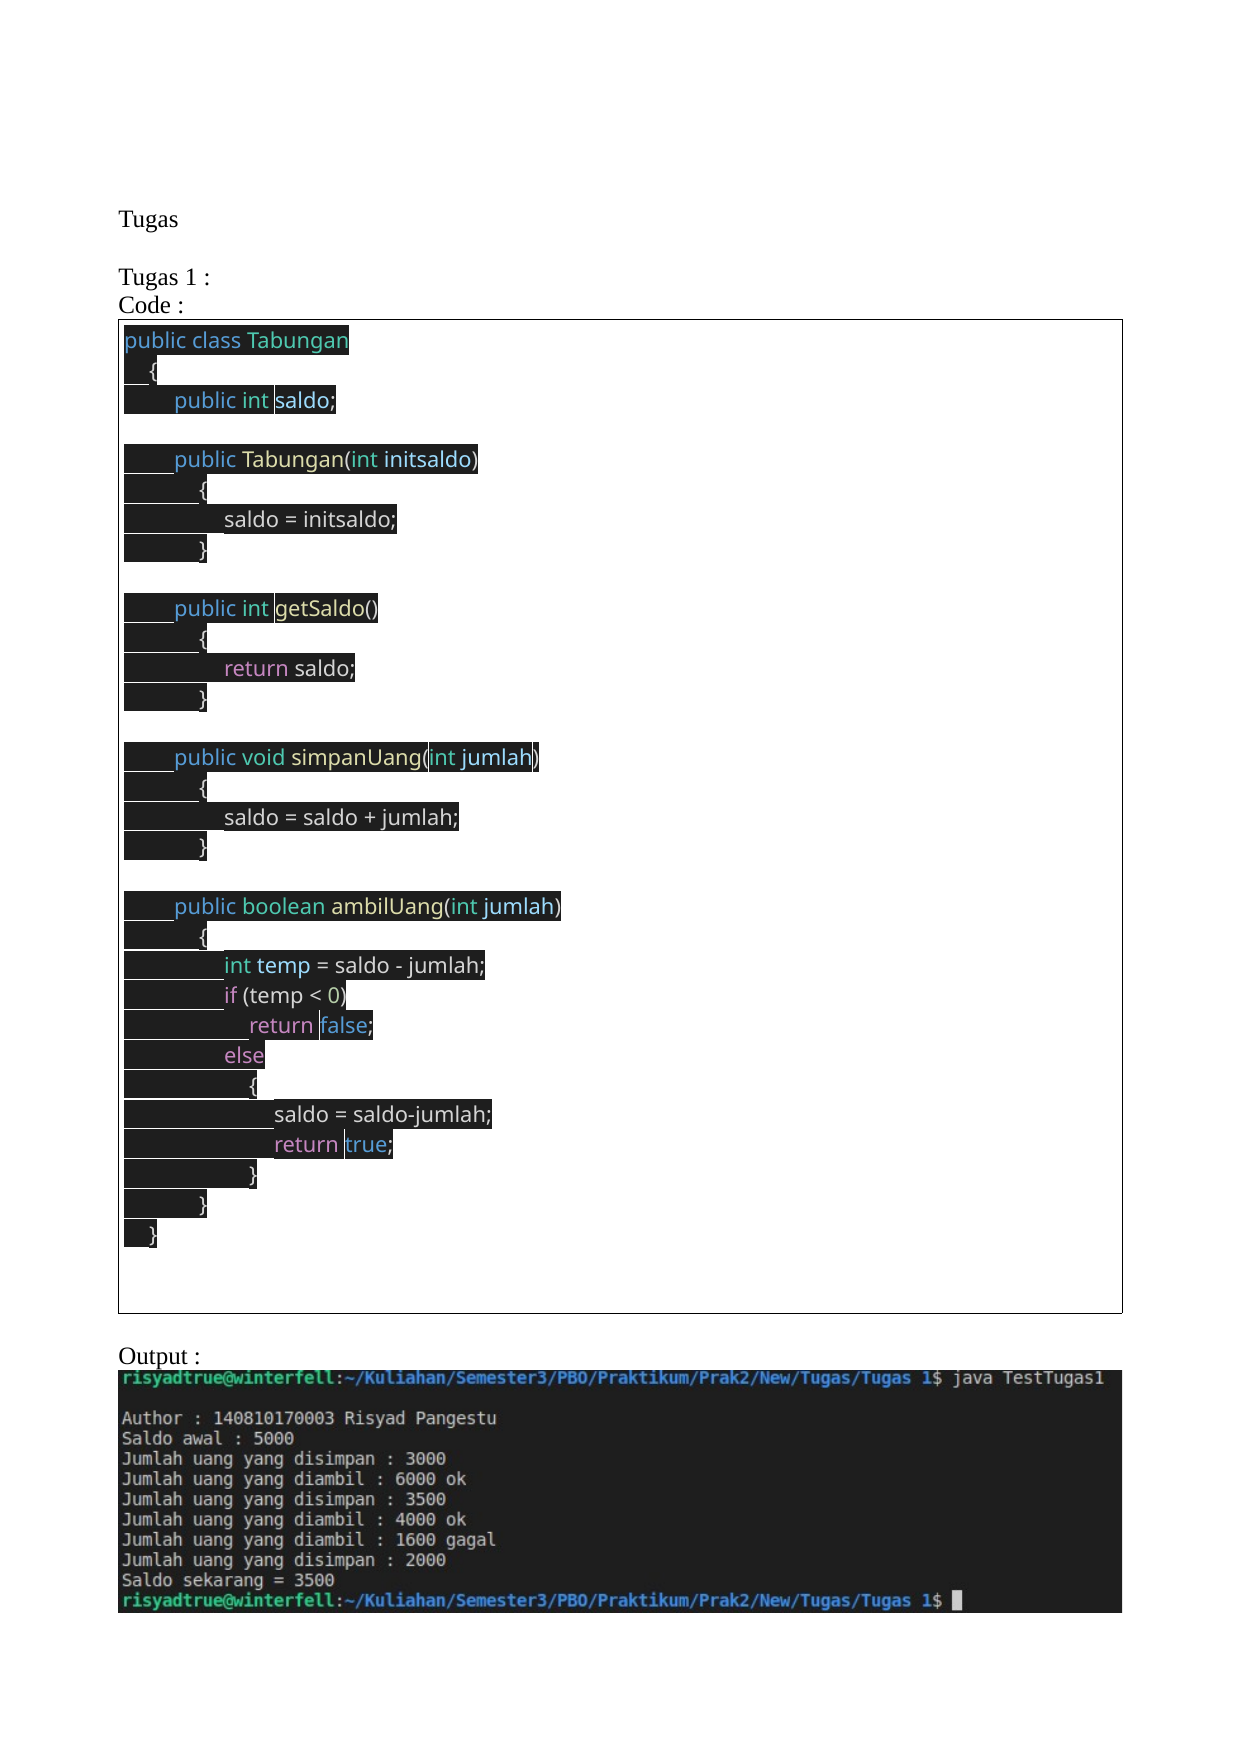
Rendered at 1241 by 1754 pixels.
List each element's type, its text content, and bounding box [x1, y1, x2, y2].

text Output : [118, 1341, 1122, 1370]
text Tugas [118, 204, 1122, 233]
table_header public class Tabungan { public int saldo; public Tabungan(int initsaldo) { saldo = initsaldo; } public int getSaldo() { return saldo; } public void simpanUang(int jumlah) { saldo = saldo + jumlah; } public boolean ambilUang(int jumlah) { int temp = saldo - jumlah; if (temp < 0) return false; else { saldo = saldo-jumlah; return true; } } } [119, 320, 1122, 1313]
picture [118, 1370, 1123, 1613]
text Code : [118, 291, 1122, 319]
text Tugas 1 : [118, 262, 1122, 291]
